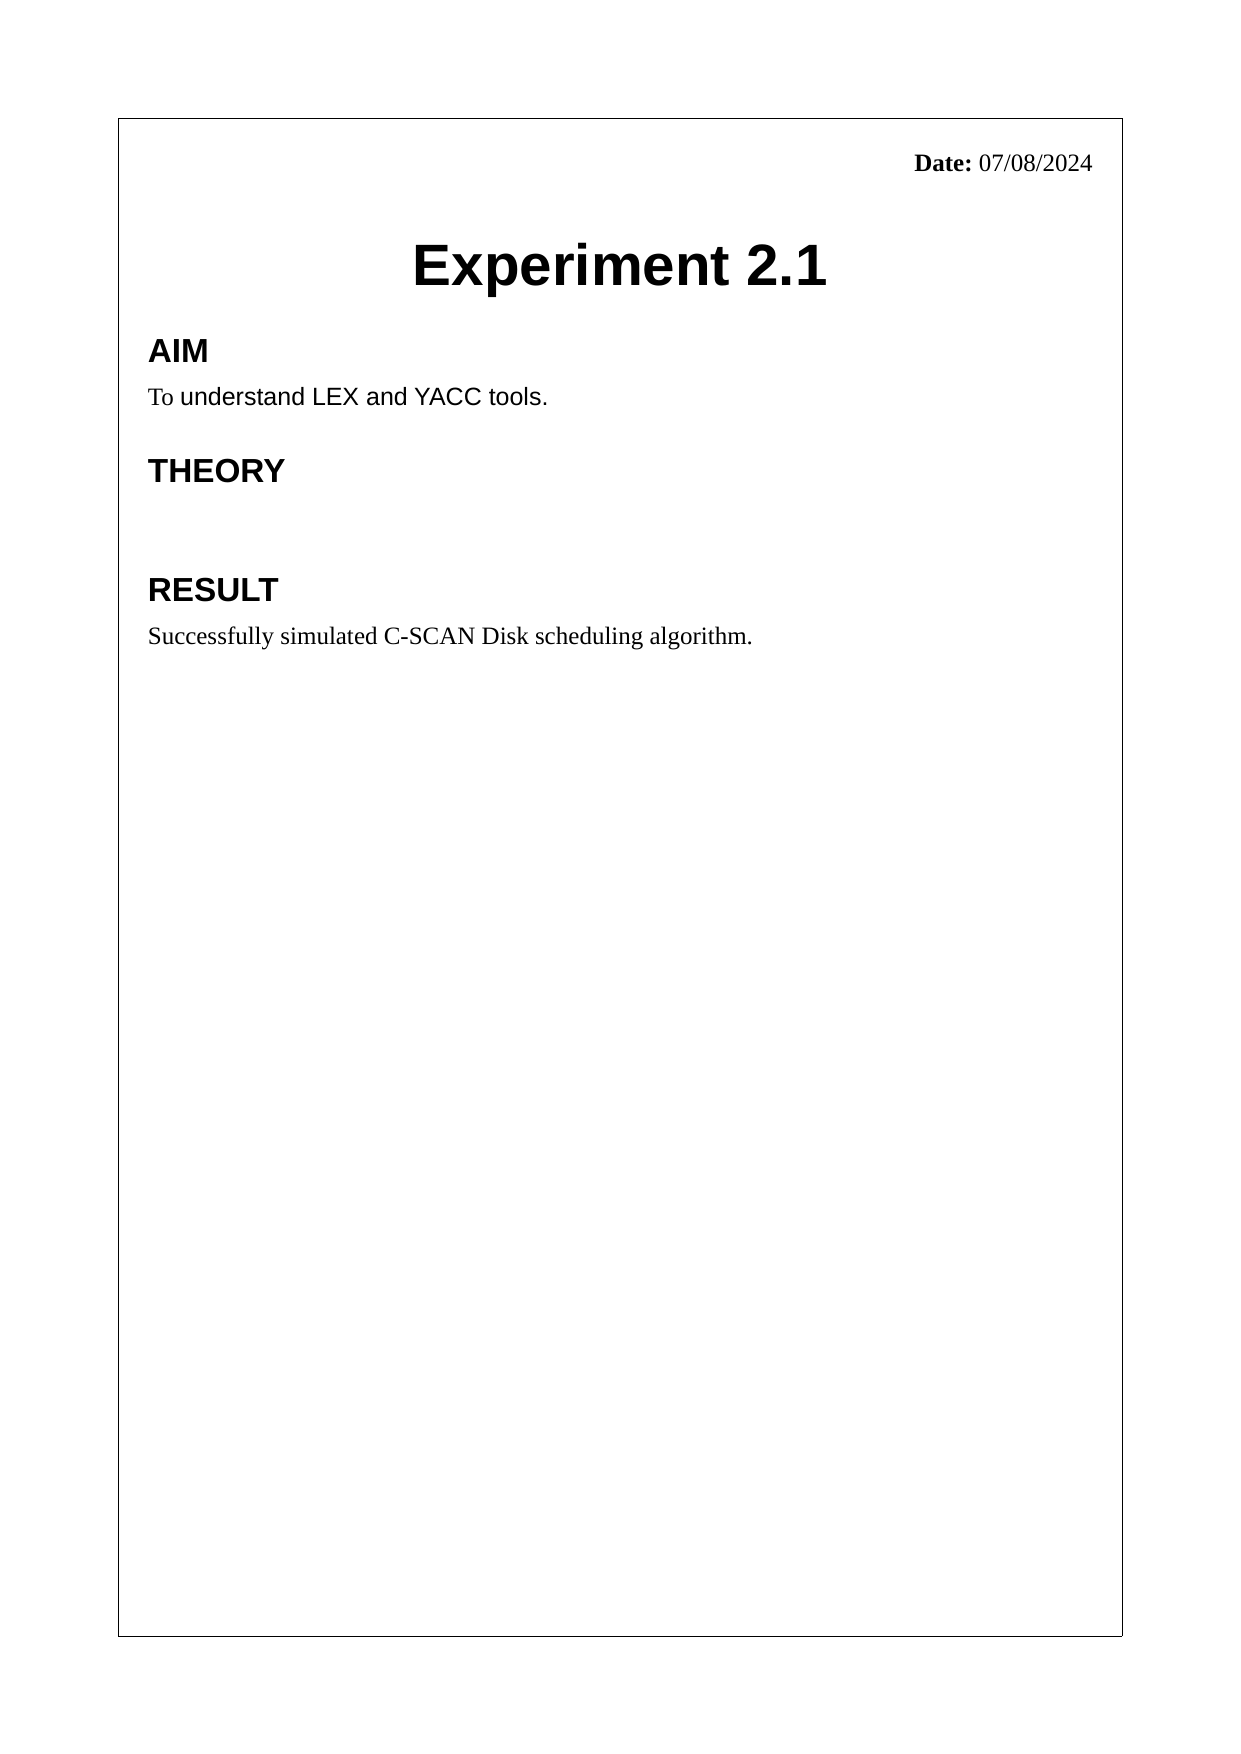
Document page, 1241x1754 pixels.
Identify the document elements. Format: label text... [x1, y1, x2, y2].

subtitle THEORY [148, 451, 1092, 489]
text Successfully simulated C-SCAN Disk scheduling algorithm. [148, 621, 1092, 650]
text To understand LEX and YACC tools. [148, 382, 1092, 411]
subtitle RESULT [148, 570, 1092, 609]
subtitle AIM [148, 331, 1092, 370]
title Experiment 2.1 [148, 231, 1092, 298]
